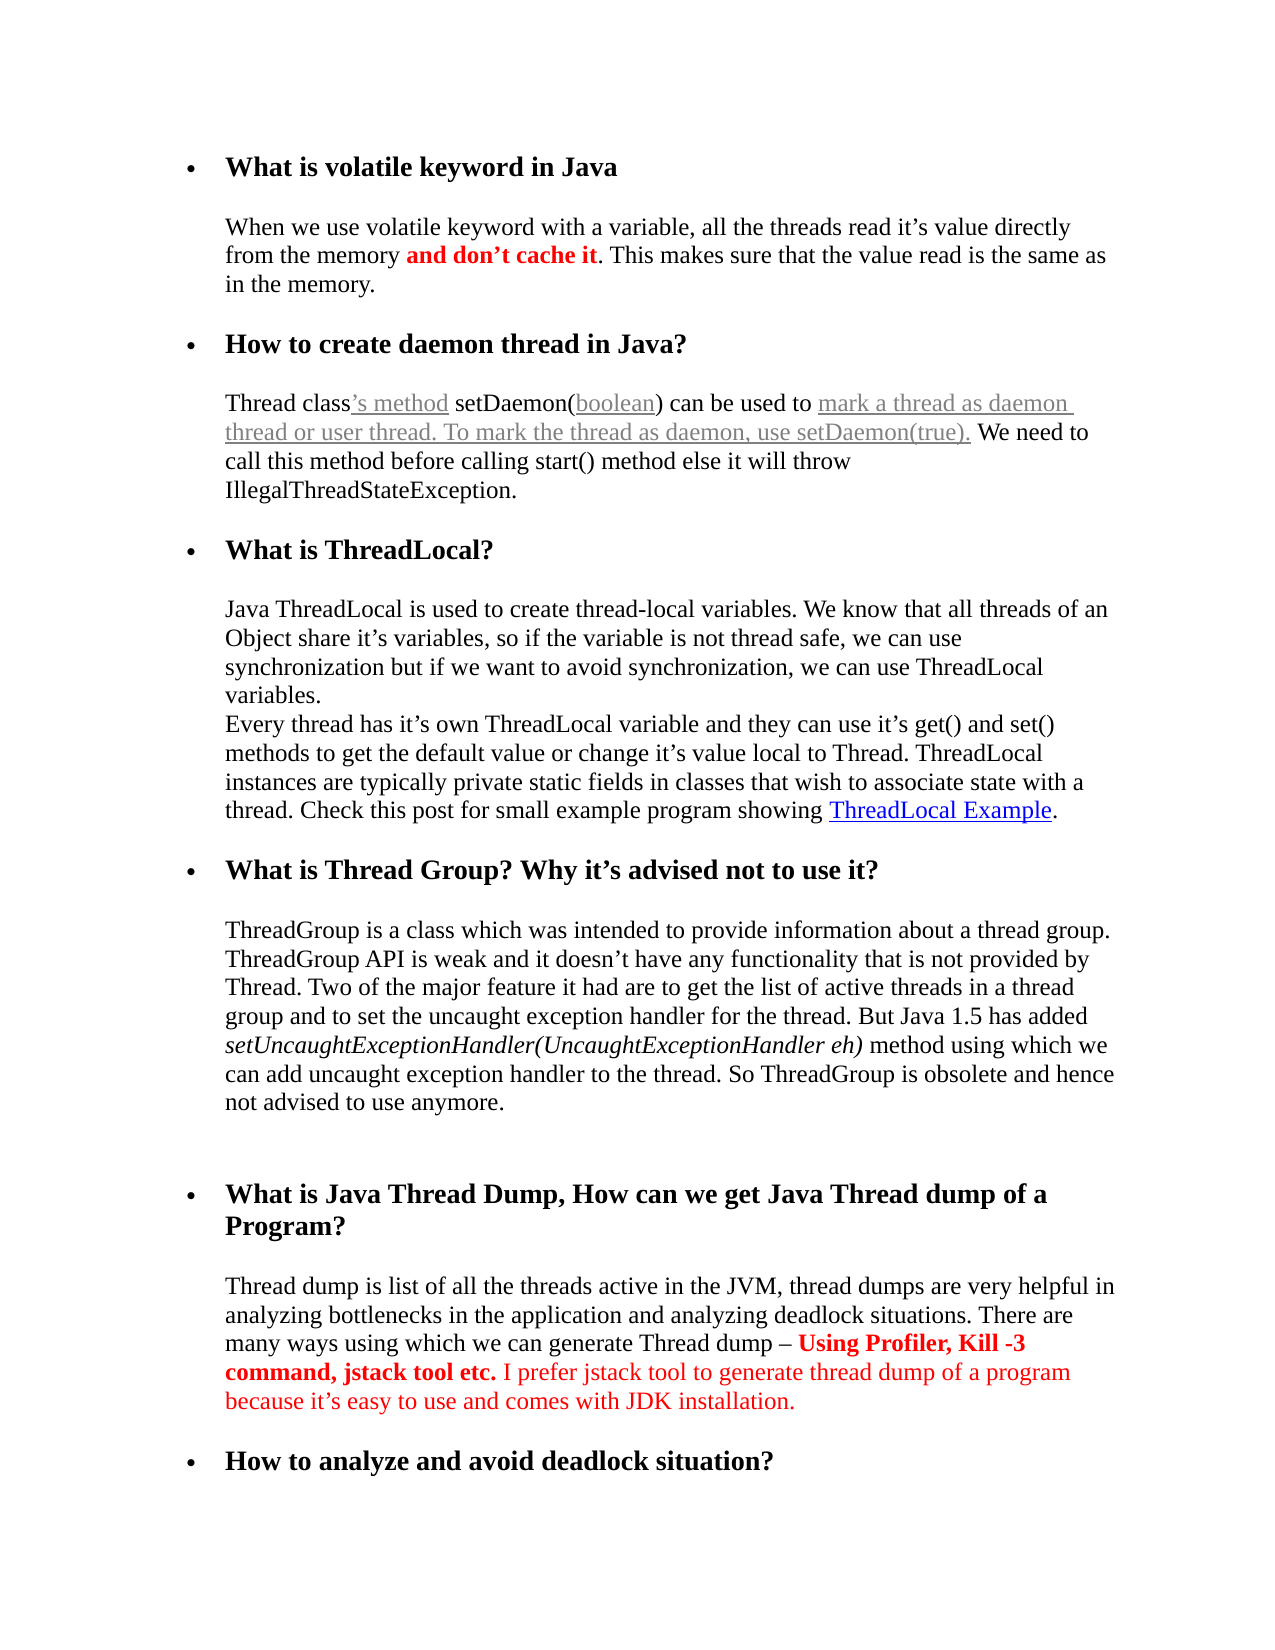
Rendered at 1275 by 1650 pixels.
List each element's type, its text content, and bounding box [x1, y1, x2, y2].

text Thread dump is list of all the threads active in the JVM, thread dumps are very helpful in analyzing bottlenecks in the application and analyzing deadlock situations. There are many ways using which we can generate Thread dump – Using Profiler, Kill -3 command, jstack tool etc. I prefer jstack tool to generate thread dump of a program because it’s easy to use and comes with JDK installation. [225, 1271, 1125, 1415]
text Java ThreadLocal is used to create thread-local variables. We know that all threads of an Object share it’s variables, so if the variable is not thread safe, we can use synchronization but if we want to avoid synchronization, we can use ThreadLocal variables. Every thread has it’s own ThreadLocal variable and they can use it’s get() and set() methods to get the default value or change it’s value local to Thread. ThreadLocal instances are typically private static fields in classes that wish to associate state with a thread. Check this post for small example program showing ThreadLocal Example. [225, 594, 1125, 824]
subtitle What is ThreadLocal? [187, 533, 1125, 565]
text ThreadGroup is a class which was intended to provide information about a thread group. ThreadGroup API is weak and it doesn’t have any functionality that is not provided by Thread. Two of the major feature it had are to get the list of active threads in a thread group and to set the uncaught exception handler for the thread. But Java 1.5 has added setUncaughtExceptionHandler(UncaughtExceptionHandler eh) method using which we can add uncaught exception handler to the thread. So ThreadGroup is obsolete and hence not advised to use anymore. [225, 915, 1125, 1116]
subtitle How to analyze and avoid deadlock situation? [187, 1444, 1125, 1476]
subtitle What is Thread Group? Why it’s advised not to use it? [187, 853, 1125, 886]
text Thread class’s method setDaemon(boolean) can be used to mark a thread as daemon thread or user thread. To mark the thread as daemon, use setDaemon(true). We need to call this method before calling start() method else it will throw IllegalThreadStateException. [225, 388, 1125, 503]
text When we use volatile keyword with a variable, all the threads read it’s value directly from the memory and don’t cache it. This makes sure that the value read is the same as in the memory. [225, 212, 1125, 298]
subtitle What is Java Thread Dump, How can we get Java Thread dump of a Program? [187, 1177, 1125, 1242]
subtitle What is volatile keyword in Java [187, 150, 1125, 182]
subtitle How to create daemon thread in Java? [187, 327, 1125, 359]
